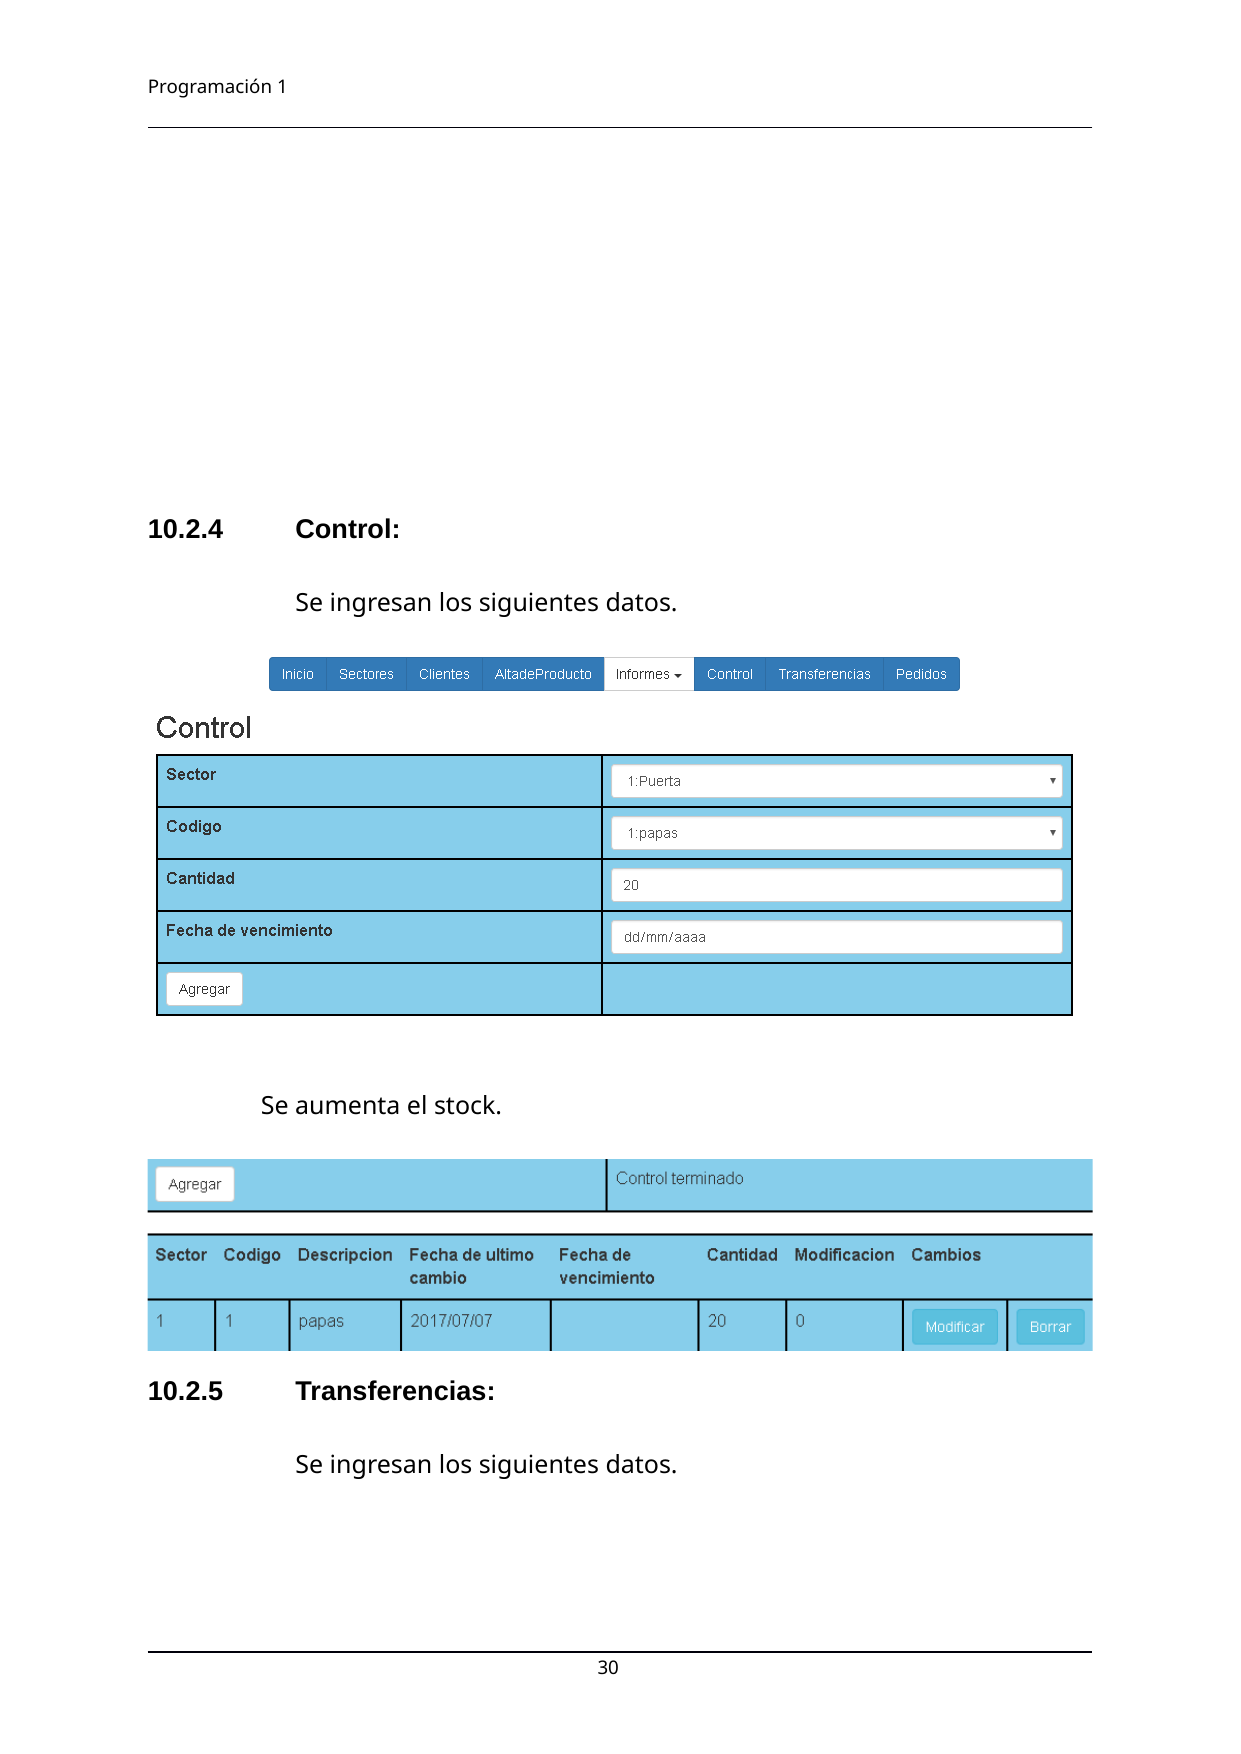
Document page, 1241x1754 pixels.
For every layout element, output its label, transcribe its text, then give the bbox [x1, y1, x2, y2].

text Se aumenta el stock. [261, 1087, 1092, 1121]
subtitle Control: [148, 513, 1092, 544]
text Se ingresan los siguientes datos. [261, 1447, 1092, 1481]
text Se ingresan los siguientes datos. [261, 585, 1092, 619]
subtitle Transferencias: [148, 1375, 1092, 1407]
